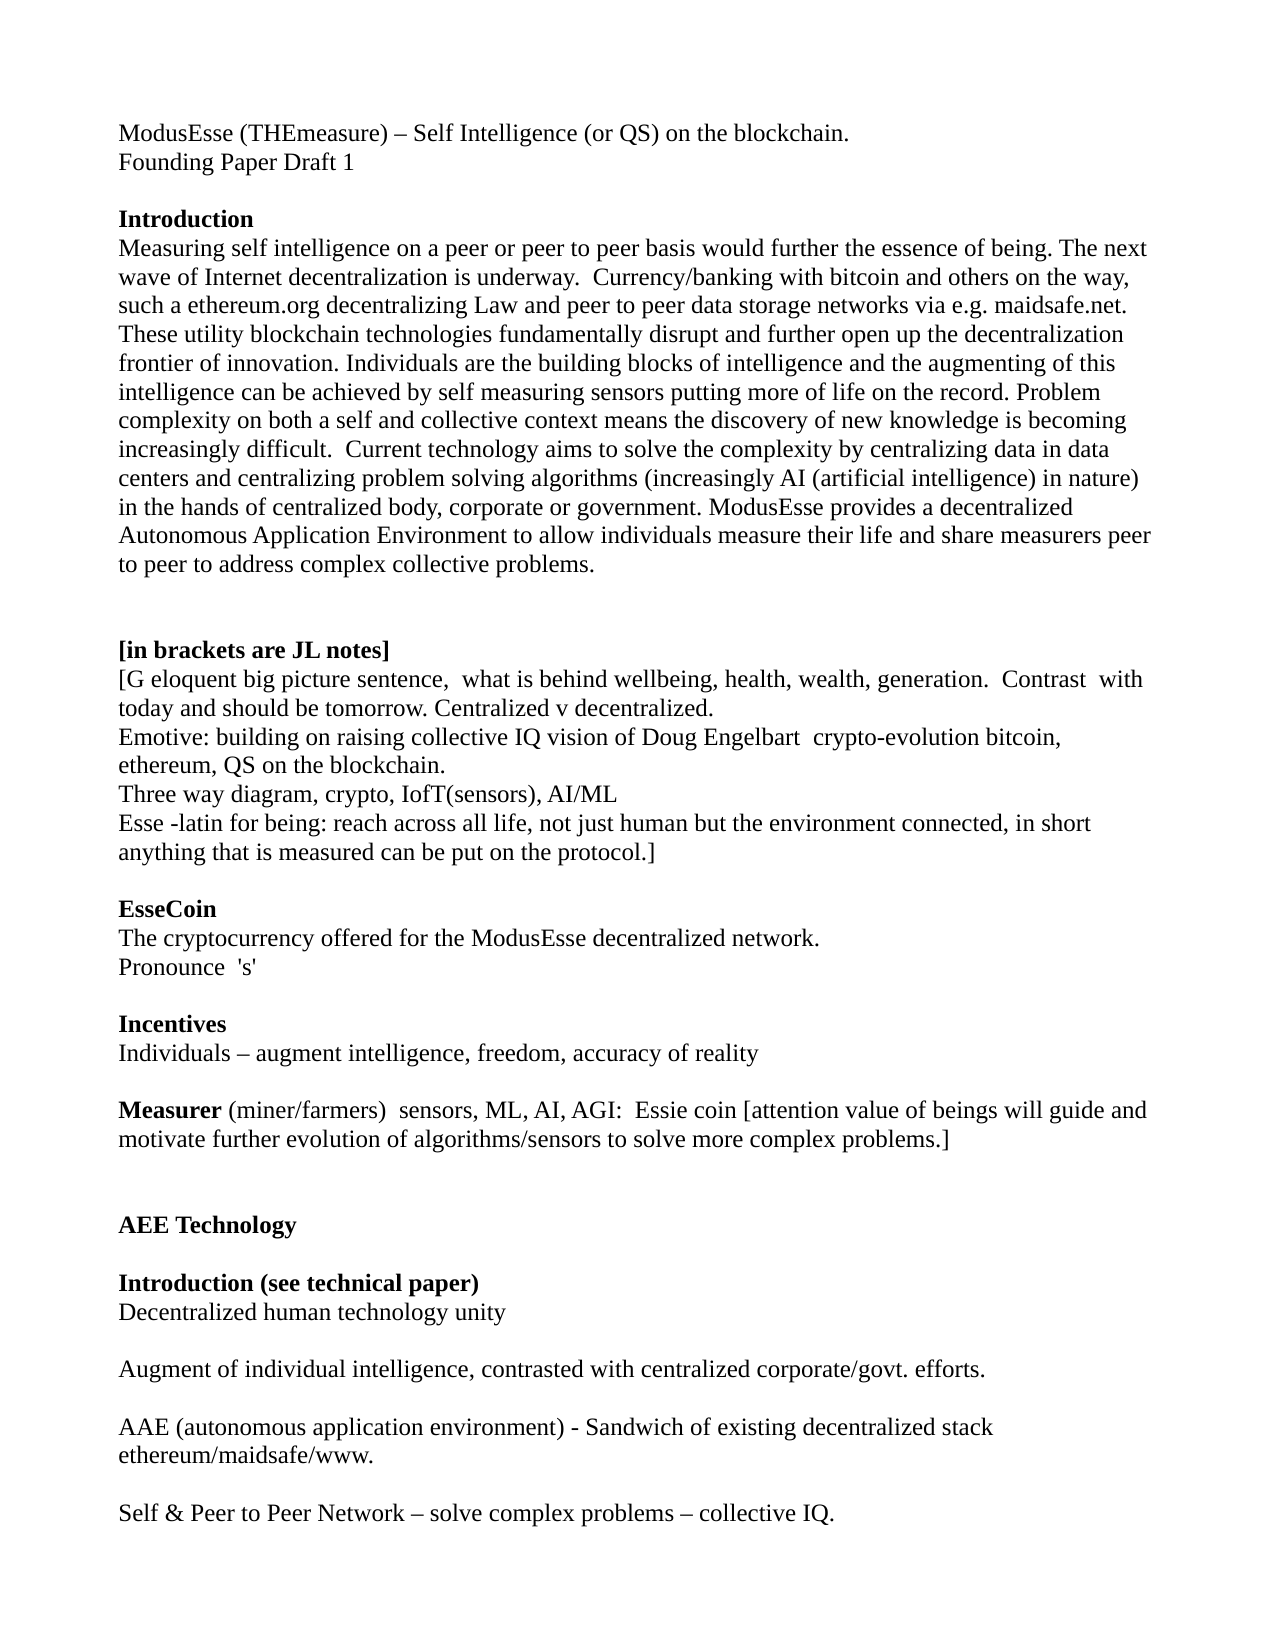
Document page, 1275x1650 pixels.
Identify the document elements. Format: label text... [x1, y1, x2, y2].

text [G eloquent big picture sentence, what is behind wellbeing, health, wealth, generation. Contrast with today and should be tomorrow. Centralized v decentralized. [118, 664, 1157, 722]
text Pronounce 's' [118, 952, 1157, 981]
text Self & Peer to Peer Network – solve complex problems – collective IQ. [118, 1498, 1157, 1527]
text AAE (autonomous application environment) - Sandwich of existing decentralized stack ethereum/maidsafe/www. [118, 1412, 1157, 1469]
text Incentives [118, 1009, 1157, 1038]
text ModusEsse (THEmeasure) – Self Intelligence (or QS) on the blockchain. [118, 118, 1157, 147]
text Emotive: building on raising collective IQ vision of Doug Engelbart crypto-evolution bitcoin, ethereum, QS on the blockchain. [118, 722, 1157, 779]
text Measurer (miner/farmers) sensors, ML, AI, AGI: Essie coin [attention value of beings will guide and motivate further evolution of algorithms/sensors to solve more complex problems.] [118, 1096, 1157, 1153]
text AEE Technology [118, 1211, 1157, 1239]
text Introduction (see technical paper) [118, 1268, 1157, 1297]
text Augment of individual intelligence, contrasted with centralized corporate/govt. efforts. [118, 1354, 1157, 1383]
text EsseCoin [118, 894, 1157, 923]
text Individuals – augment intelligence, freedom, accuracy of reality [118, 1038, 1157, 1067]
text Measuring self intelligence on a peer or peer to peer basis would further the essence of being. The next wave of Internet decentralization is underway. Currency/banking with bitcoin and others on the way, such a ethereum.org decentralizing Law and peer to peer data storage networks via e.g. maidsafe.net. These utility blockchain technologies fundamentally disrupt and further open up the decentralization frontier of innovation. Individuals are the building blocks of intelligence and the augmenting of this intelligence can be achieved by self measuring sensors putting more of life on the record. Problem complexity on both a self and collective context means the discovery of new knowledge is becoming increasingly difficult. Current technology aims to solve the complexity by centralizing data in data centers and centralizing problem solving algorithms (increasingly AI (artificial intelligence) in nature) in the hands of centralized body, corporate or government. ModusEsse provides a decentralized Autonomous Application Environment to allow individuals measure their life and share measurers peer to peer to address complex collective problems. [118, 233, 1157, 578]
text The cryptocurrency offered for the ModusEsse decentralized network. [118, 923, 1157, 952]
text [in brackets are JL notes] [118, 636, 1157, 664]
text Decentralized human technology unity [118, 1297, 1157, 1326]
text Esse -latin for being: reach across all life, not just human but the environment connected, in short anything that is measured can be put on the protocol.] [118, 808, 1157, 866]
text Founding Paper Draft 1 [118, 147, 1157, 176]
text Three way diagram, crypto, IofT(sensors), AI/ML [118, 779, 1157, 808]
text Introduction [118, 204, 1157, 233]
